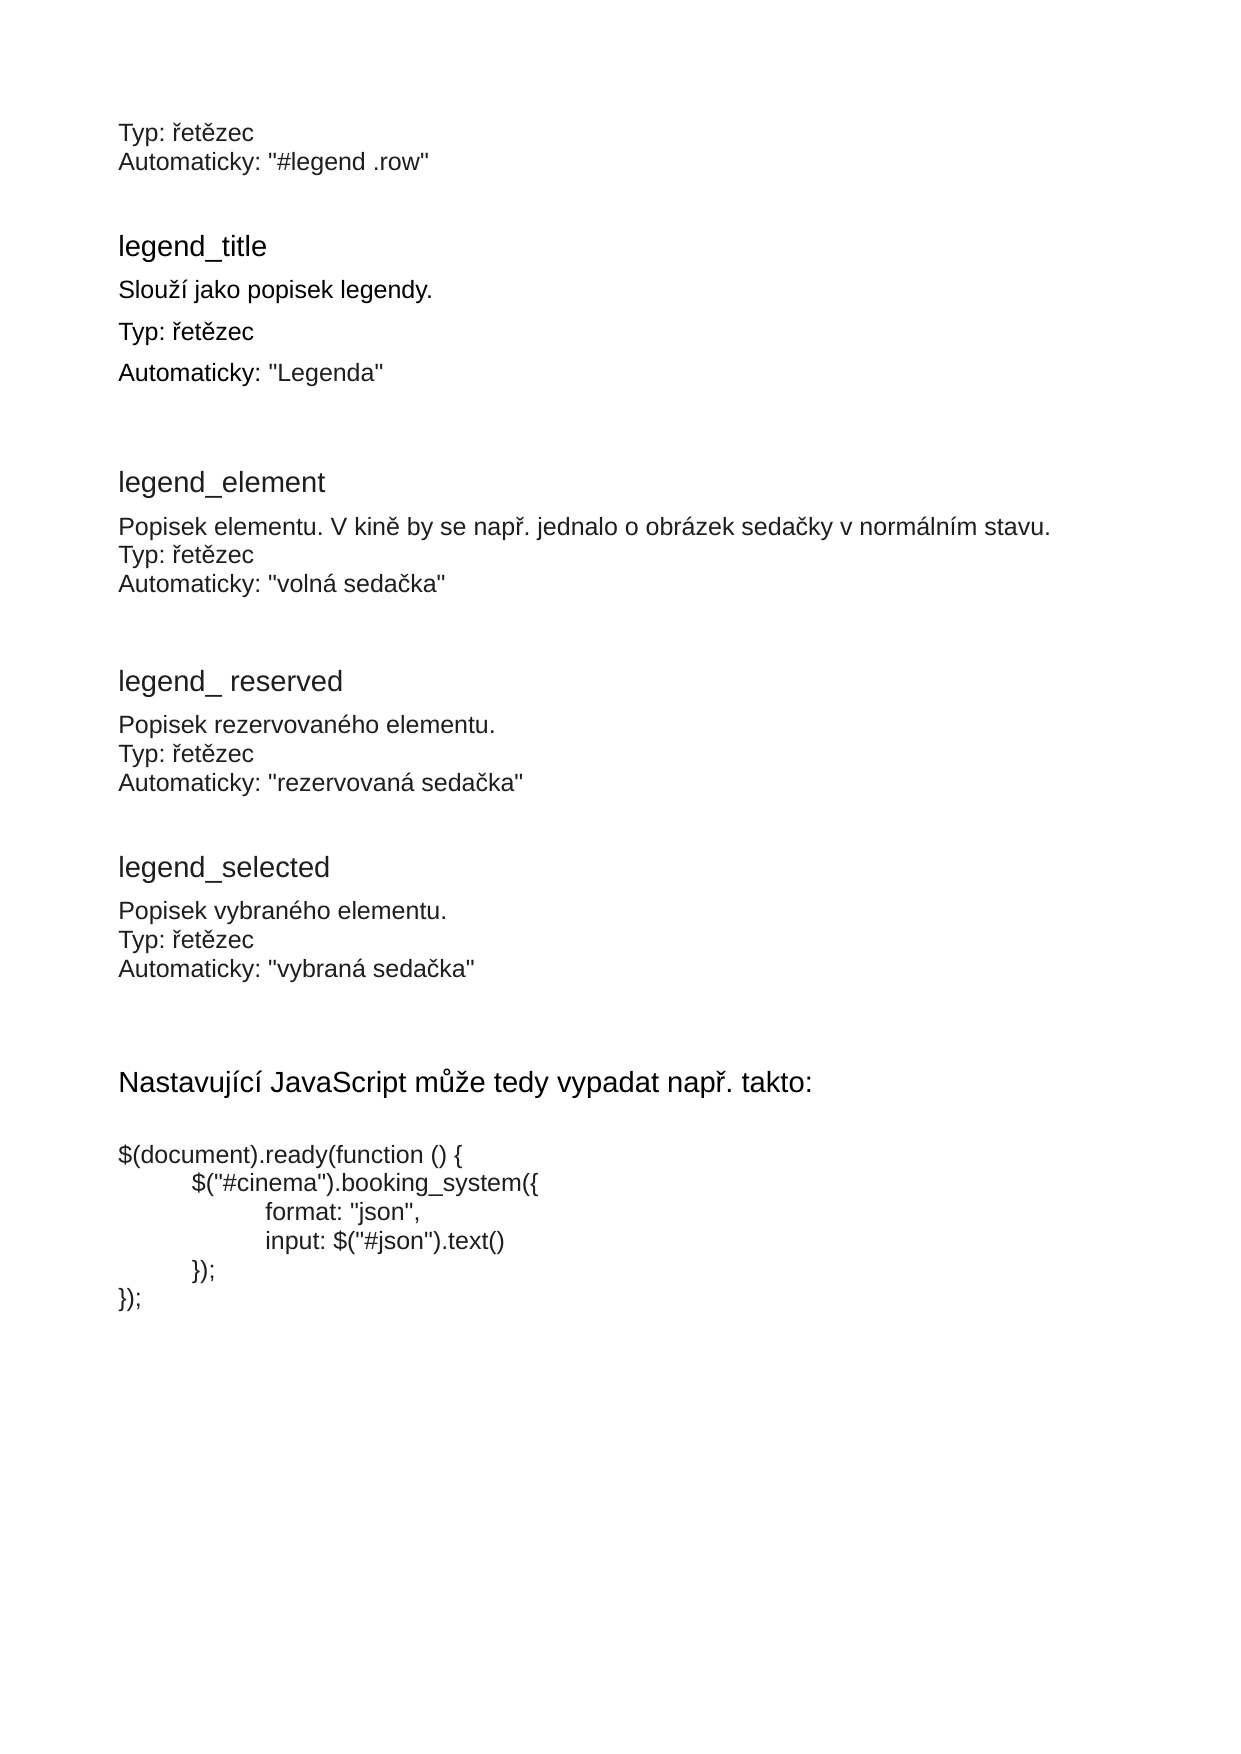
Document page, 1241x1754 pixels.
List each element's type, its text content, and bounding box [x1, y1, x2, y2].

text Automaticky: "vybraná sedačka" [118, 953, 1122, 982]
text Typ: řetězec [118, 118, 1122, 147]
subtitle legend_title [118, 229, 1122, 263]
text input: $("#json").text() [118, 1226, 1122, 1254]
text Popisek vybraného elementu. [118, 896, 1122, 925]
subtitle legend_selected [118, 850, 1122, 883]
text Typ: řetězec [118, 540, 1122, 569]
subtitle legend_element [118, 465, 1122, 499]
text $(document).ready(function () { [118, 1139, 1122, 1168]
text $("#cinema").booking_system({ [118, 1168, 1122, 1197]
text Automaticky: "Legenda" [118, 358, 1122, 387]
subtitle legend_ reserved [118, 664, 1122, 697]
text }); [118, 1254, 1122, 1283]
text Popisek elementu. V kině by se např. jednalo o obrázek sedačky v normálním stavu. [118, 511, 1122, 540]
text Popisek rezervovaného elementu. [118, 710, 1122, 739]
text Typ: řetězec [118, 317, 1122, 345]
text Automaticky: "volná sedačka" [118, 569, 1122, 598]
subtitle Nastavující JavaScript může tedy vypadat např. takto: [118, 1065, 1122, 1098]
text Typ: řetězec [118, 739, 1122, 767]
text }); [118, 1283, 1122, 1312]
text Slouží jako popisek legendy. [118, 275, 1122, 304]
text format: "json", [118, 1197, 1122, 1226]
text Automaticky: "#legend .row" [118, 147, 1122, 176]
text Automaticky: "rezervovaná sedačka" [118, 767, 1122, 796]
text Typ: řetězec [118, 925, 1122, 953]
